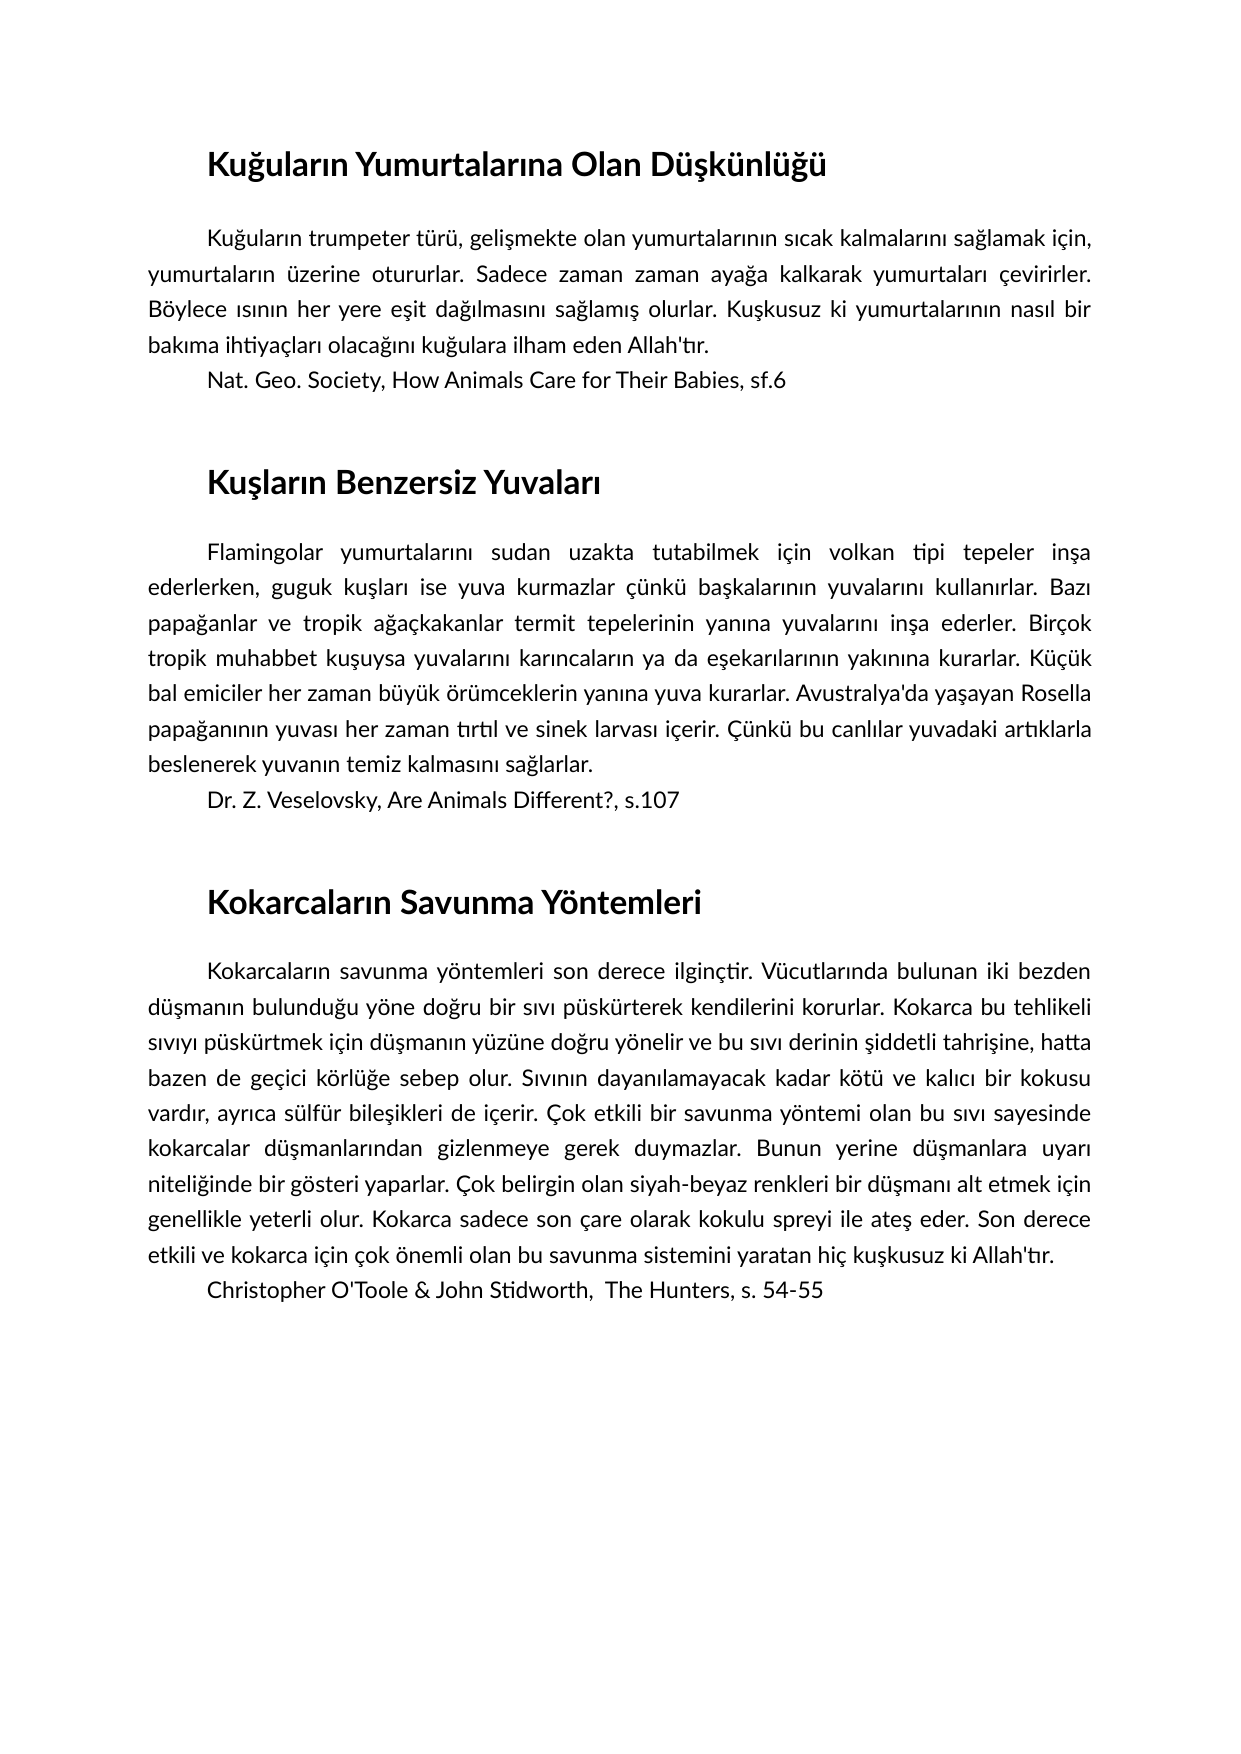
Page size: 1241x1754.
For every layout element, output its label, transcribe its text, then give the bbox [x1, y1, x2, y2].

subtitle Kuşların Benzersiz Yuvaları [148, 466, 1093, 502]
subtitle Kuğuların Yumurtalarına Olan Düşkünlüğü [207, 148, 1093, 183]
text Dr. Z. Veselovsky, Are Animals Different?, s.107 [148, 780, 1093, 815]
text Kuğuların trumpeter türü, gelişmekte olan yumurtalarının sıcak kalmalarını sağlamak için, yumurtaların üzerine otururlar. Sadece zaman zaman ayağa kalkarak yumurtaları çevirirler. Böylece ısının her yere eşit dağılmasını sağlamış olurlar. Kuşkusuz ki yumurtalarının nasıl bir bakıma ihtiyaçları olacağını kuğulara ilham eden Allah'tır. [148, 218, 1093, 360]
text Kokarcaların savunma yöntemleri son derece ilginçtir. Vücutlarında bulunan iki bezden düşmanın bulunduğu yöne doğru bir sıvı püskürterek kendilerini korurlar. Kokarca bu tehlikeli sıvıyı püskürtmek için düşmanın yüzüne doğru yönelir ve bu sıvı derinin şiddetli tahrişine, hatta bazen de geçici körlüğe sebep olur. Sıvının dayanılamayacak kadar kötü ve kalıcı bir kokusu vardır, ayrıca sülfür bileşikleri de içerir. Çok etkili bir savunma yöntemi olan bu sıvı sayesinde kokarcalar düşmanlarından gizlenmeye gerek duymazlar. Bunun yerine düşmanlara uyarı niteliğinde bir gösteri yaparlar. Çok belirgin olan siyah-beyaz renkleri bir düşmanı alt etmek için genellikle yeterli olur. Kokarca sadece son çare olarak kokulu spreyi ile ateş eder. Son derece etkili ve kokarca için çok önemli olan bu savunma sistemini yaratan hiç kuşkusuz ki Allah'tır. [148, 951, 1093, 1270]
text Nat. Geo. Society, How Animals Care for Their Babies, sf.6 [148, 360, 1093, 396]
text Flamingolar yumurtalarını sudan uzakta tutabilmek için volkan tipi tepeler inşa ederlerken, guguk kuşları ise yuva kurmazlar çünkü başkalarının yuvalarını kullanırlar. Bazı papağanlar ve tropik ağaçkakanlar termit tepelerinin yanına yuvalarını inşa ederler. Birçok tropik muhabbet kuşuysa yuvalarını karıncaların ya da eşekarılarının yakınına kurarlar. Küçük bal emiciler her zaman büyük örümceklerin yanına yuva kurarlar. Avustralya'da yaşayan Rosella papağanının yuvası her zaman tırtıl ve sinek larvası içerir. Çünkü bu canlılar yuvadaki artıklarla beslenerek yuvanın temiz kalmasını sağlarlar. [148, 532, 1093, 780]
text Christopher O'Toole & John Stidworth, The Hunters, s. 54-55 [148, 1270, 1093, 1306]
subtitle Kokarcaların Savunma Yöntemleri [148, 886, 1093, 921]
